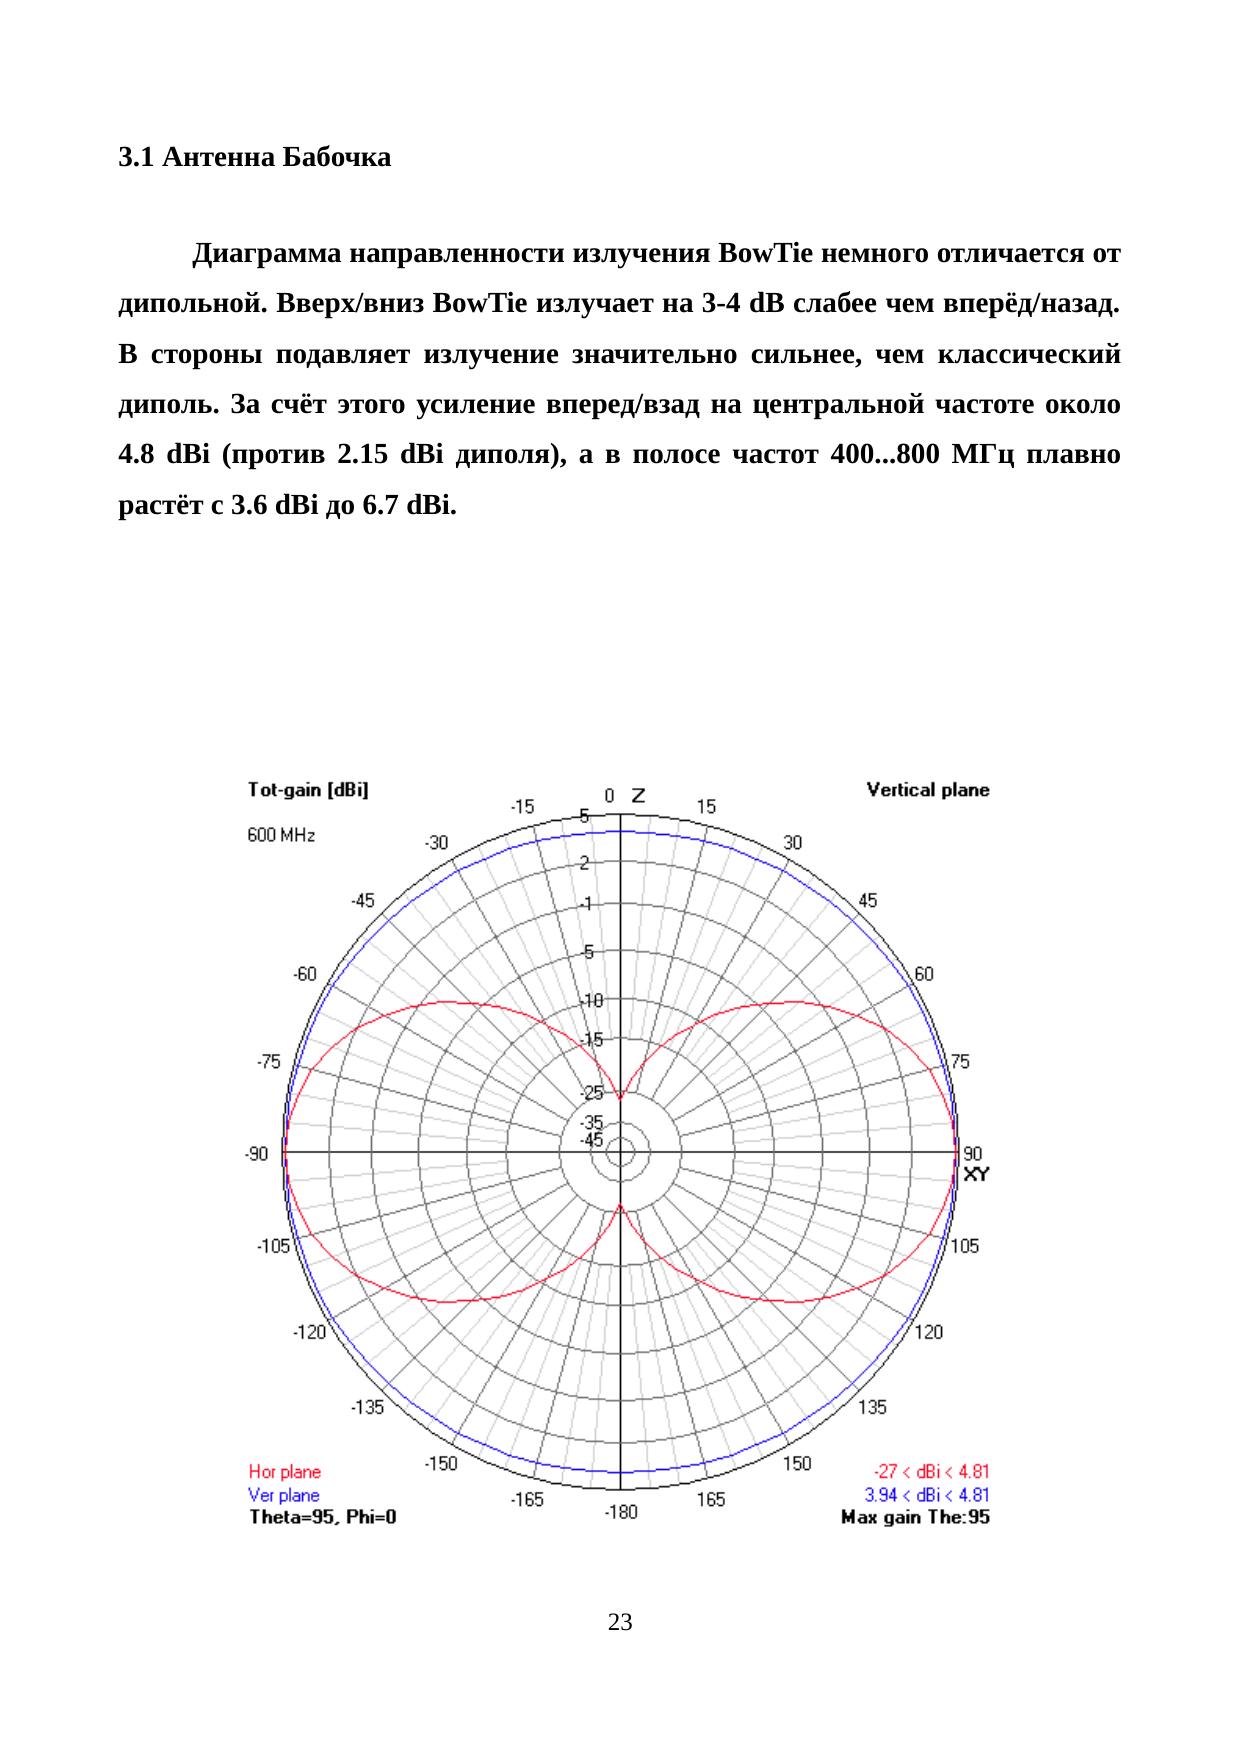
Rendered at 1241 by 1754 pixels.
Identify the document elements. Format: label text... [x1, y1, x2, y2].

subtitle 3.1 Антенна Бабочка [118, 139, 1122, 172]
text Диаграмма направленности излучения BowTie немного отличается от дипольной. Вверх/вниз BowTie излучает на 3-4 dB слабее чем вперёд/назад. В стороны подавляет излучение значительно сильнее, чем классический диполь. За счёт этого усиление вперед/взад на центральной частоте около 4.8 dBi (против 2.15 dBi диполя), а в полосе частот 400...800 МГц плавно растёт с 3.6 dBi до 6.7 dBi. [118, 235, 1122, 520]
picture [242, 773, 999, 1530]
